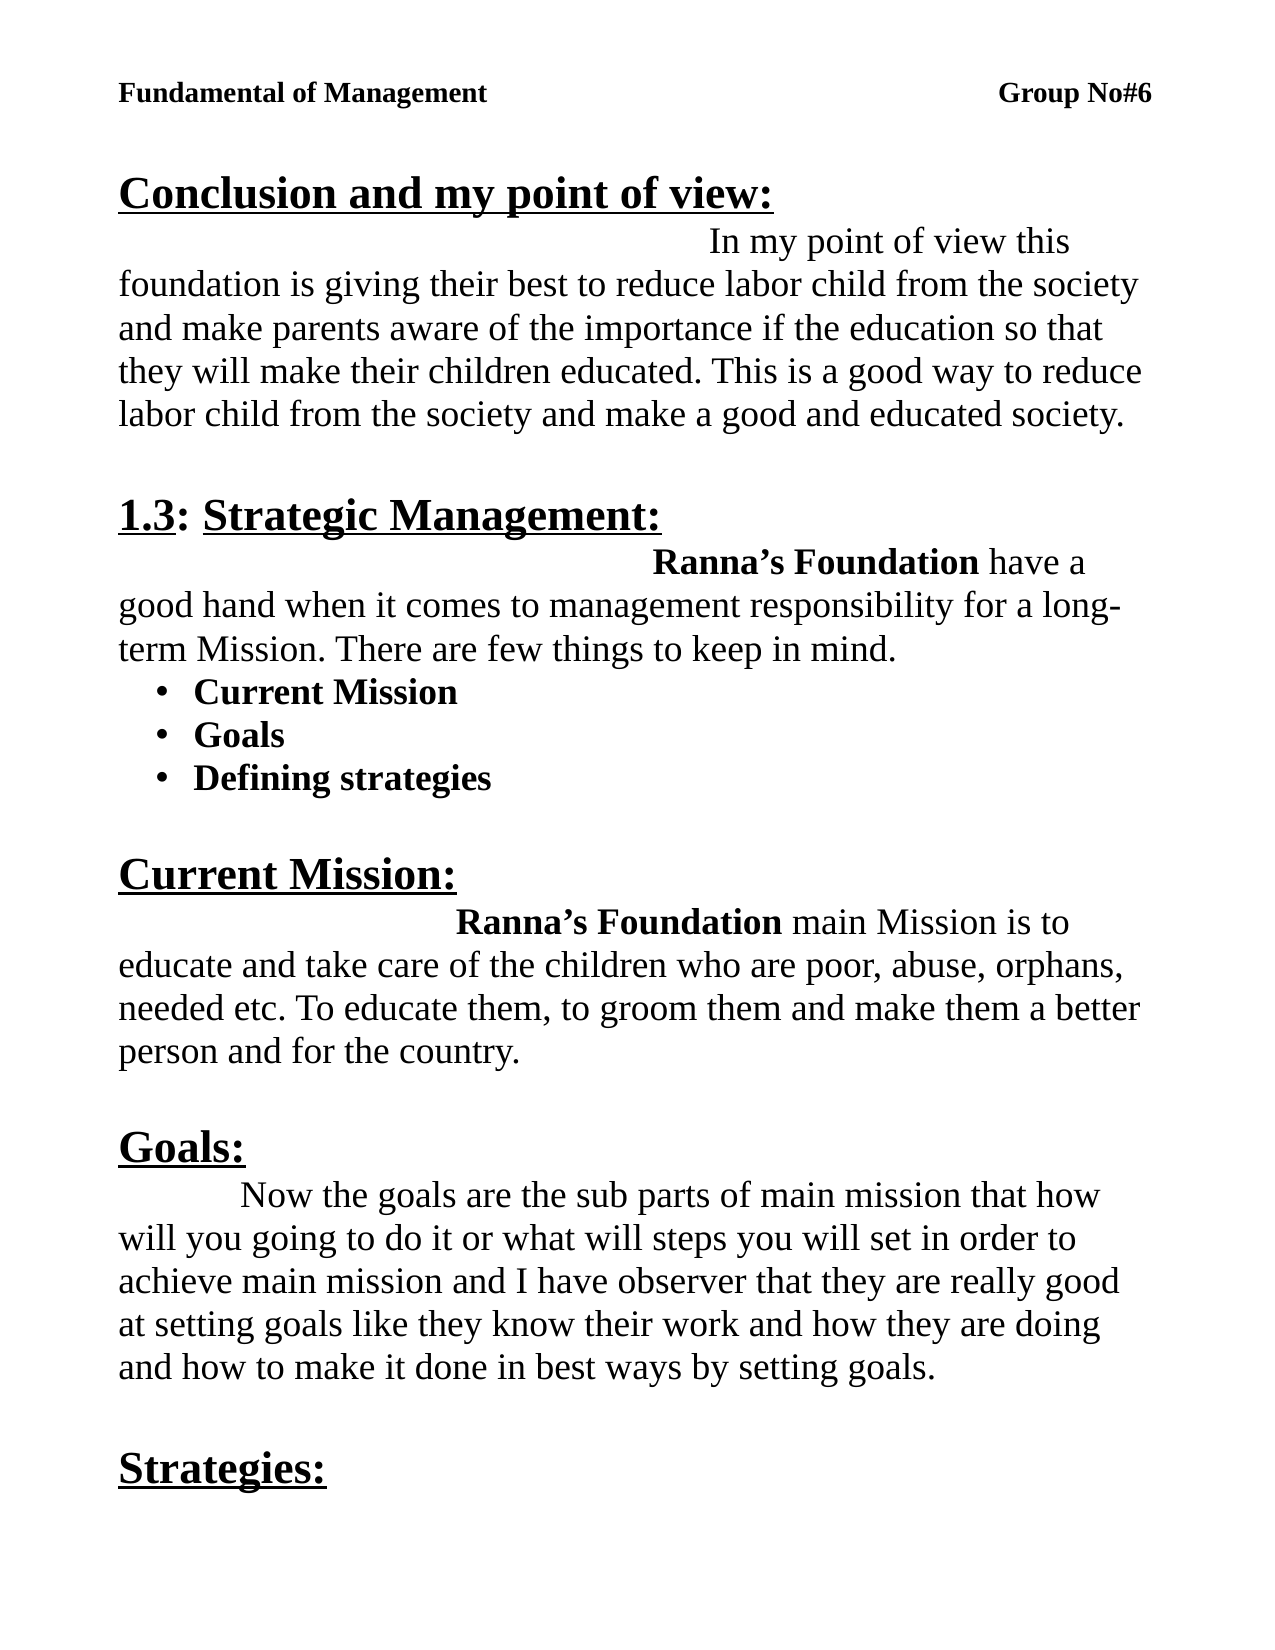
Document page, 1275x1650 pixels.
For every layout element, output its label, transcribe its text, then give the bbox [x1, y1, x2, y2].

text Strategies: [118, 1441, 1157, 1493]
text Now the goals are the sub parts of main mission that how will you going to do it or what will steps you will set in order to achieve main mission and I have observer that they are really good at setting goals like they know their work and how they are doing and how to make it done in best ways by setting goals. [118, 1172, 1157, 1388]
list Goals [156, 712, 1157, 755]
text In my point of view this foundation is giving their best to reduce labor child from the society and make parents aware of the importance if the education so that they will make their children educated. This is a good way to reduce labor child from the society and make a good and educated society. [118, 219, 1157, 434]
list Defining strategies [156, 755, 1157, 798]
text Ranna’s Foundation have a good hand when it comes to management responsibility for a long-term Mission. There are few things to keep in mind. [118, 540, 1157, 669]
text Ranna’s Foundation main Mission is to educate and take care of the children who are poor, abuse, orphans, needed etc. To educate them, to groom them and make them a better person and for the country. [118, 899, 1157, 1072]
text 1.3: Strategic Management: [118, 487, 1157, 540]
text Conclusion and my point of view: [118, 166, 1157, 219]
text Current Mission: [118, 846, 1157, 899]
text Goals: [118, 1119, 1157, 1172]
list Current Mission [156, 669, 1157, 712]
